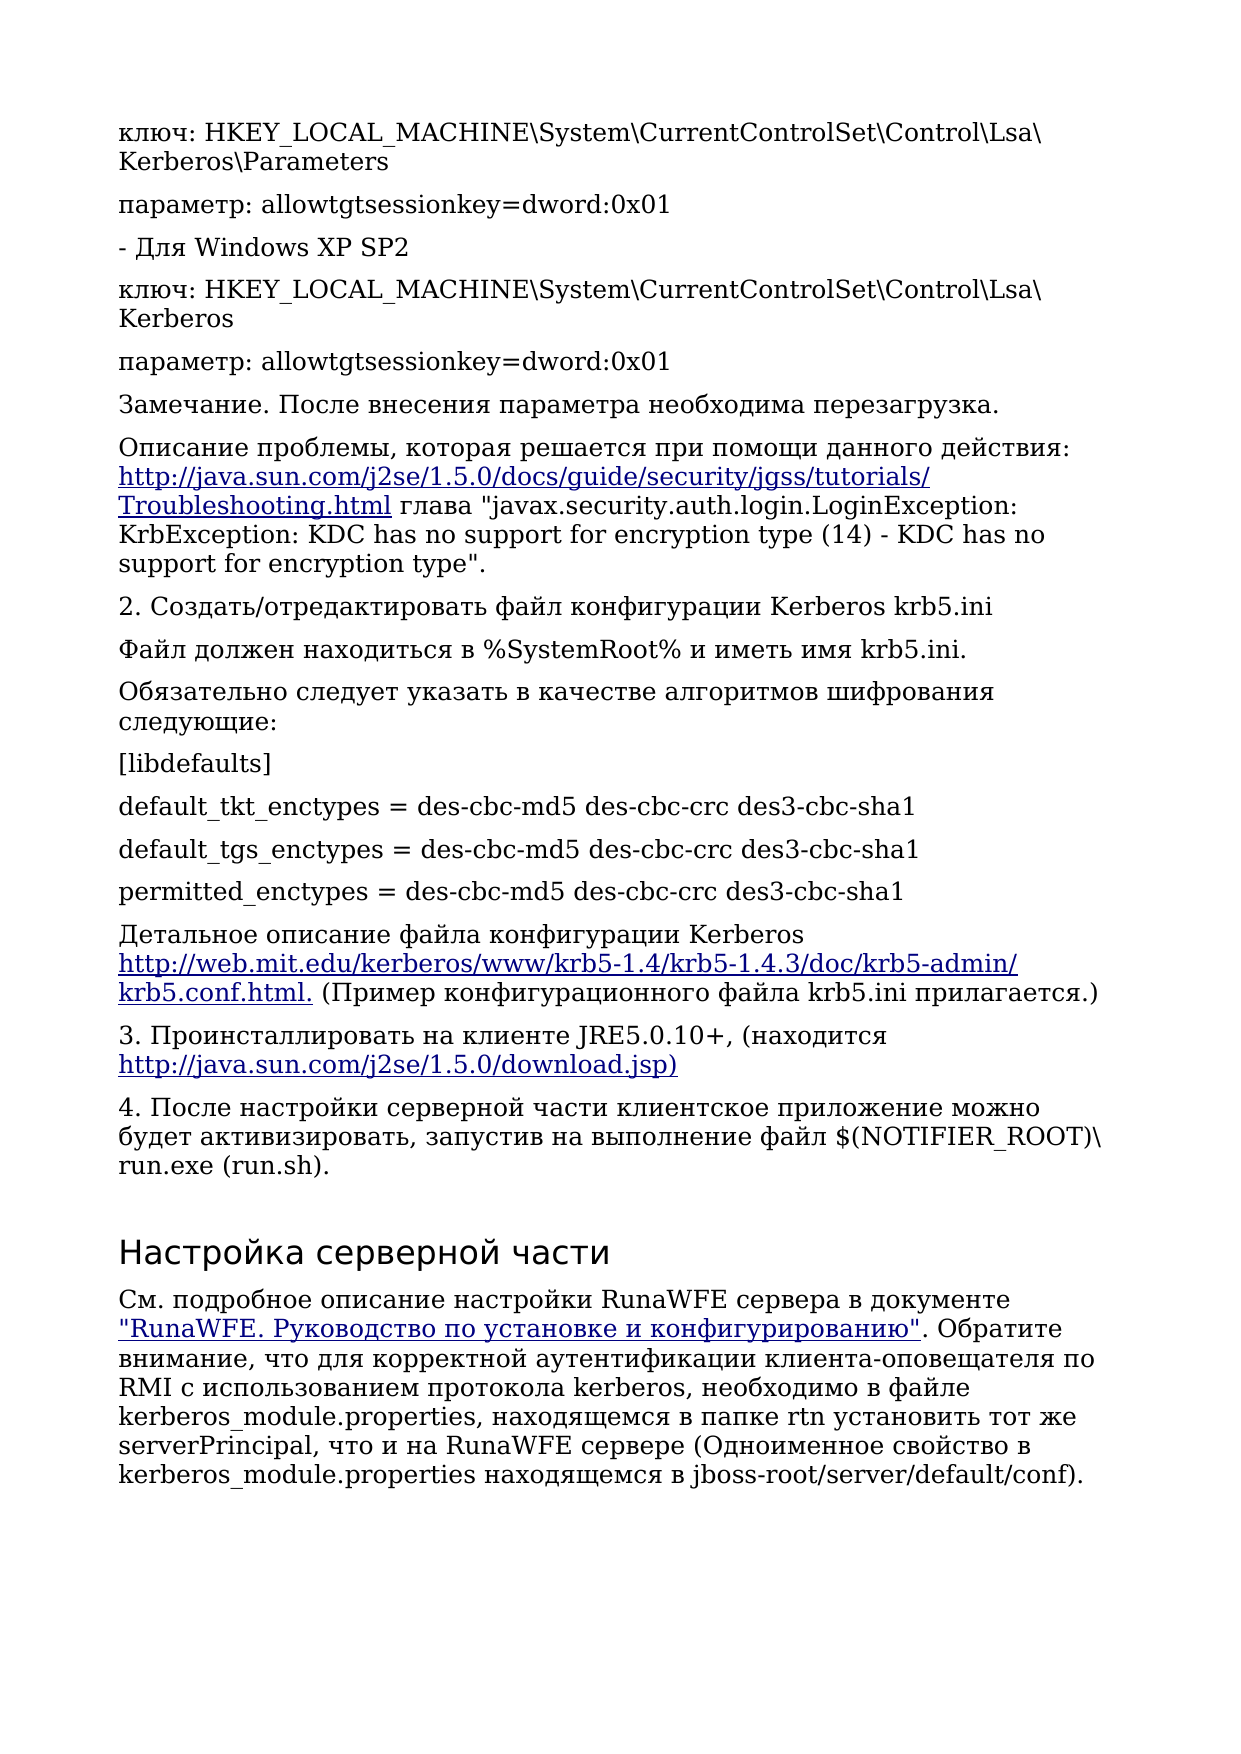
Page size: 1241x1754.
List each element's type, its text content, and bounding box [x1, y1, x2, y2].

text default_tgs_enctypes = des-cbc-md5 des-cbc-crc des3-cbc-sha1 [118, 835, 1122, 864]
text [libdefaults] [118, 749, 1122, 778]
text 2. Создать/отредактировать файл конфигурации Kerberos krb5.ini [118, 592, 1122, 621]
text permitted_enctypes = des-cbc-md5 des-cbc-crc des3-cbc-sha1 [118, 877, 1122, 907]
text параметр: allowtgtsessionkey=dword:0x01 [118, 190, 1122, 219]
text - Для Windows XP SP2 [118, 233, 1122, 262]
text Детальное описание файла конфигурации Kerberos http://web.mit.edu/kerberos/www/krb5-1.4/krb5-1.4.3/doc/krb5-admin/krb5.conf.html. (Пример конфигурационного файла krb5.ini прилагается.) [118, 920, 1122, 1008]
text ключ: HKEY_LOCAL_MACHINE\System\CurrentControlSet\Control\Lsa\Kerberos [118, 275, 1122, 334]
text См. подробное описание настройки RunaWFE сервера в документе "RunaWFE. Руководство по установке и конфигурированию". Обратите внимание, что для корректной аутентификации клиента-оповещателя по RMI с использованием протокола kerberos, необходимо в файле kerberos_module.properties, находящемся в папке rtn установить тот же serverPrincipal, что и на RunaWFE сервере (Одноименное свойство в kerberos_module.properties находящемся в jboss-root/server/default/conf). [118, 1286, 1122, 1490]
text Описание проблемы, которая решается при помощи данного действия: http://java.sun.com/j2se/1.5.0/docs/guide/security/jgss/tutorials/Troubleshooting.html глава "javax.security.auth.login.LoginException: KrbException: KDC has no support for encryption type (14) - KDC has no support for encryption type". [118, 433, 1122, 578]
text Файл должен находиться в %SystemRoot% и иметь имя krb5.ini. [118, 635, 1122, 664]
subtitle Настройка серверной части [118, 1233, 1122, 1272]
text Замечание. После внесения параметра необходима перезагрузка. [118, 390, 1122, 419]
text 4. После настройки серверной части клиентское приложение можно будет активизировать, запустив на выполнение файл $(NOTIFIER_ROOT)\run.exe (run.sh). [118, 1093, 1122, 1181]
text default_tkt_enctypes = des-cbc-md5 des-cbc-crc des3-cbc-sha1 [118, 792, 1122, 821]
text ключ: HKEY_LOCAL_MACHINE\System\CurrentControlSet\Control\Lsa\Kerberos\Parameters [118, 118, 1122, 176]
text 3. Проинсталлировать на клиенте JRE5.0.10+, (находится http://java.sun.com/j2se/1.5.0/download.jsp) [118, 1021, 1122, 1079]
text Обязательно следует указать в качестве алгоритмов шифрования следующие: [118, 677, 1122, 736]
text параметр: allowtgtsessionkey=dword:0x01 [118, 347, 1122, 376]
